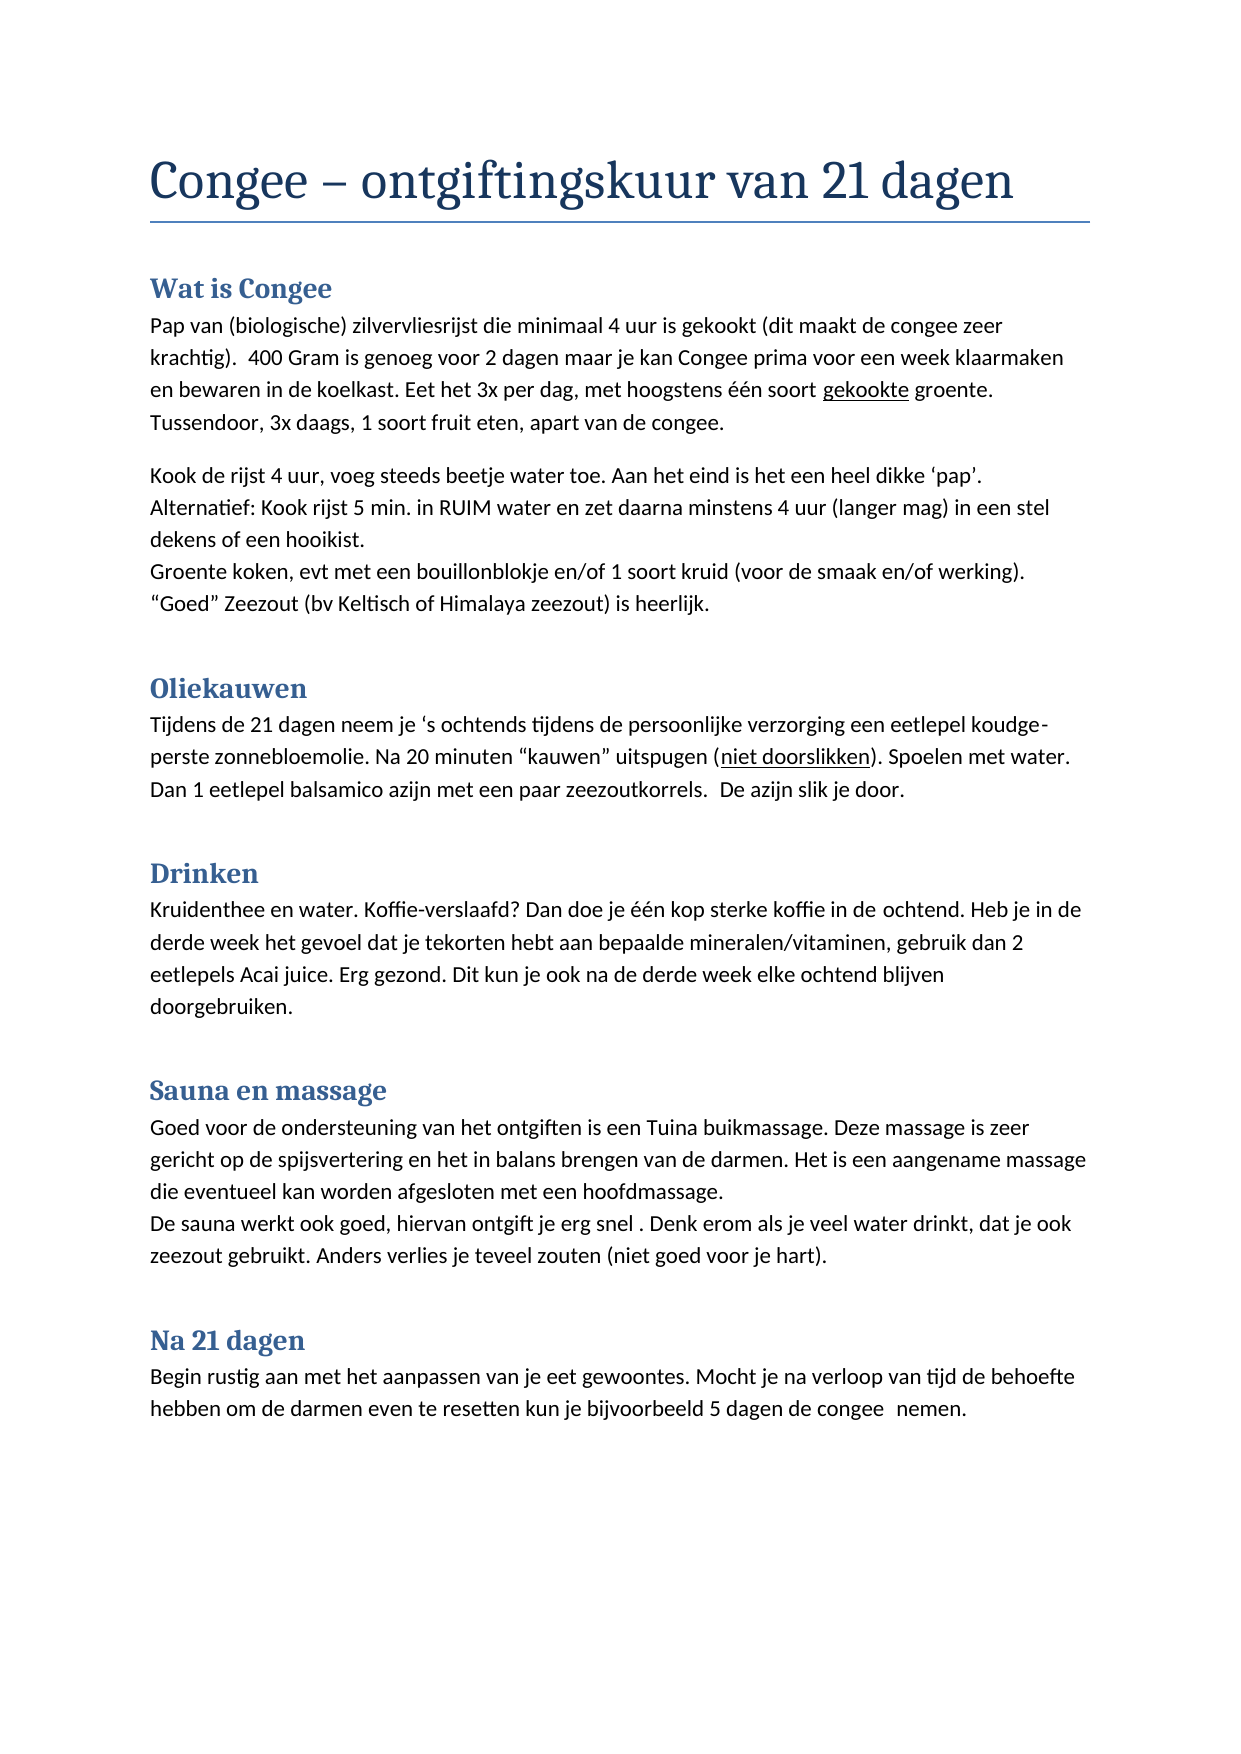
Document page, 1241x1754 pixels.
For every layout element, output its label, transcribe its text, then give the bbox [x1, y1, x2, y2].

text Pap van (biologische) zilvervliesrijst die minimaal 4 uur is gekookt (dit maakt de congee zeer krachtig). 400 Gram is genoeg voor 2 dagen maar je kan Congee prima voor een week klaarmaken en bewaren in de koelkast. Eet het 3x per dag, met hoogstens één soort gekookte groente. Tussendoor, 3x daags, 1 soort fruit eten, apart van de congee. [150, 311, 1090, 436]
subtitle Sauna en massage [150, 1074, 1090, 1108]
text Begin rustig aan met het aanpassen van je eet gewoontes. Mocht je na verloop van tijd de behoefte hebben om de darmen even te resetten kun je bijvoorbeeld 5 dagen de congee nemen. [150, 1362, 1090, 1422]
subtitle Wat is Congee [150, 273, 1090, 306]
text Kook de rijst 4 uur, voeg steeds beetje water toe. Aan het eind is het een heel dikke ‘pap’. Alternatief: Kook rijst 5 min. in RUIM water en zet daarna minstens 4 uur (langer mag) in een stel dekens of een hooikist. Groente koken, evt met een bouillonblokje en/of 1 soort kruid (voor de smaak en/of werking). “Goed” Zeezout (bv Keltisch of Himalaya zeezout) is heerlijk. [150, 461, 1090, 618]
text Tijdens de 21 dagen neem je ‘s ochtends tijdens de persoonlijke verzorging een eetlepel koudge­perste zonnebloemolie. Na 20 minuten “kauwen” uitspugen (niet doorslikken). Spoelen met water. Dan 1 eetlepel balsamico azijn met een paar zeezoutkorrels. De azijn slik je door. [150, 710, 1090, 803]
subtitle Oliekauwen [150, 672, 1090, 705]
text Goed voor de ondersteuning van het ontgiften is een Tuina buikmassage. Deze massage is zeer gericht op de spijsvertering en het in balans brengen van de darmen. Het is een aangename massage die eventueel kan worden afgesloten met een hoofdmassage. De sauna werkt ook goed, hiervan ontgift je erg snel . Denk erom als je veel water drinkt, dat je ook zeezout gebruikt. Anders verlies je teveel zouten (niet goed voor je hart). [150, 1113, 1090, 1269]
title Congee – ontgiftingskuur van 21 dagen [150, 150, 1090, 221]
subtitle Na 21 dagen [150, 1324, 1090, 1357]
subtitle Drinken [150, 857, 1090, 890]
text Kruidenthee en water. Koffie-verslaafd? Dan doe je één kop sterke koffie in de ochtend. Heb je in de derde week het gevoel dat je tekorten hebt aan bepaalde mineralen/vitaminen, gebruik dan 2 eetlepels Acai juice. Erg gezond. Dit kun je ook na de derde week elke ochtend blijven doorgebruiken. [150, 895, 1090, 1020]
